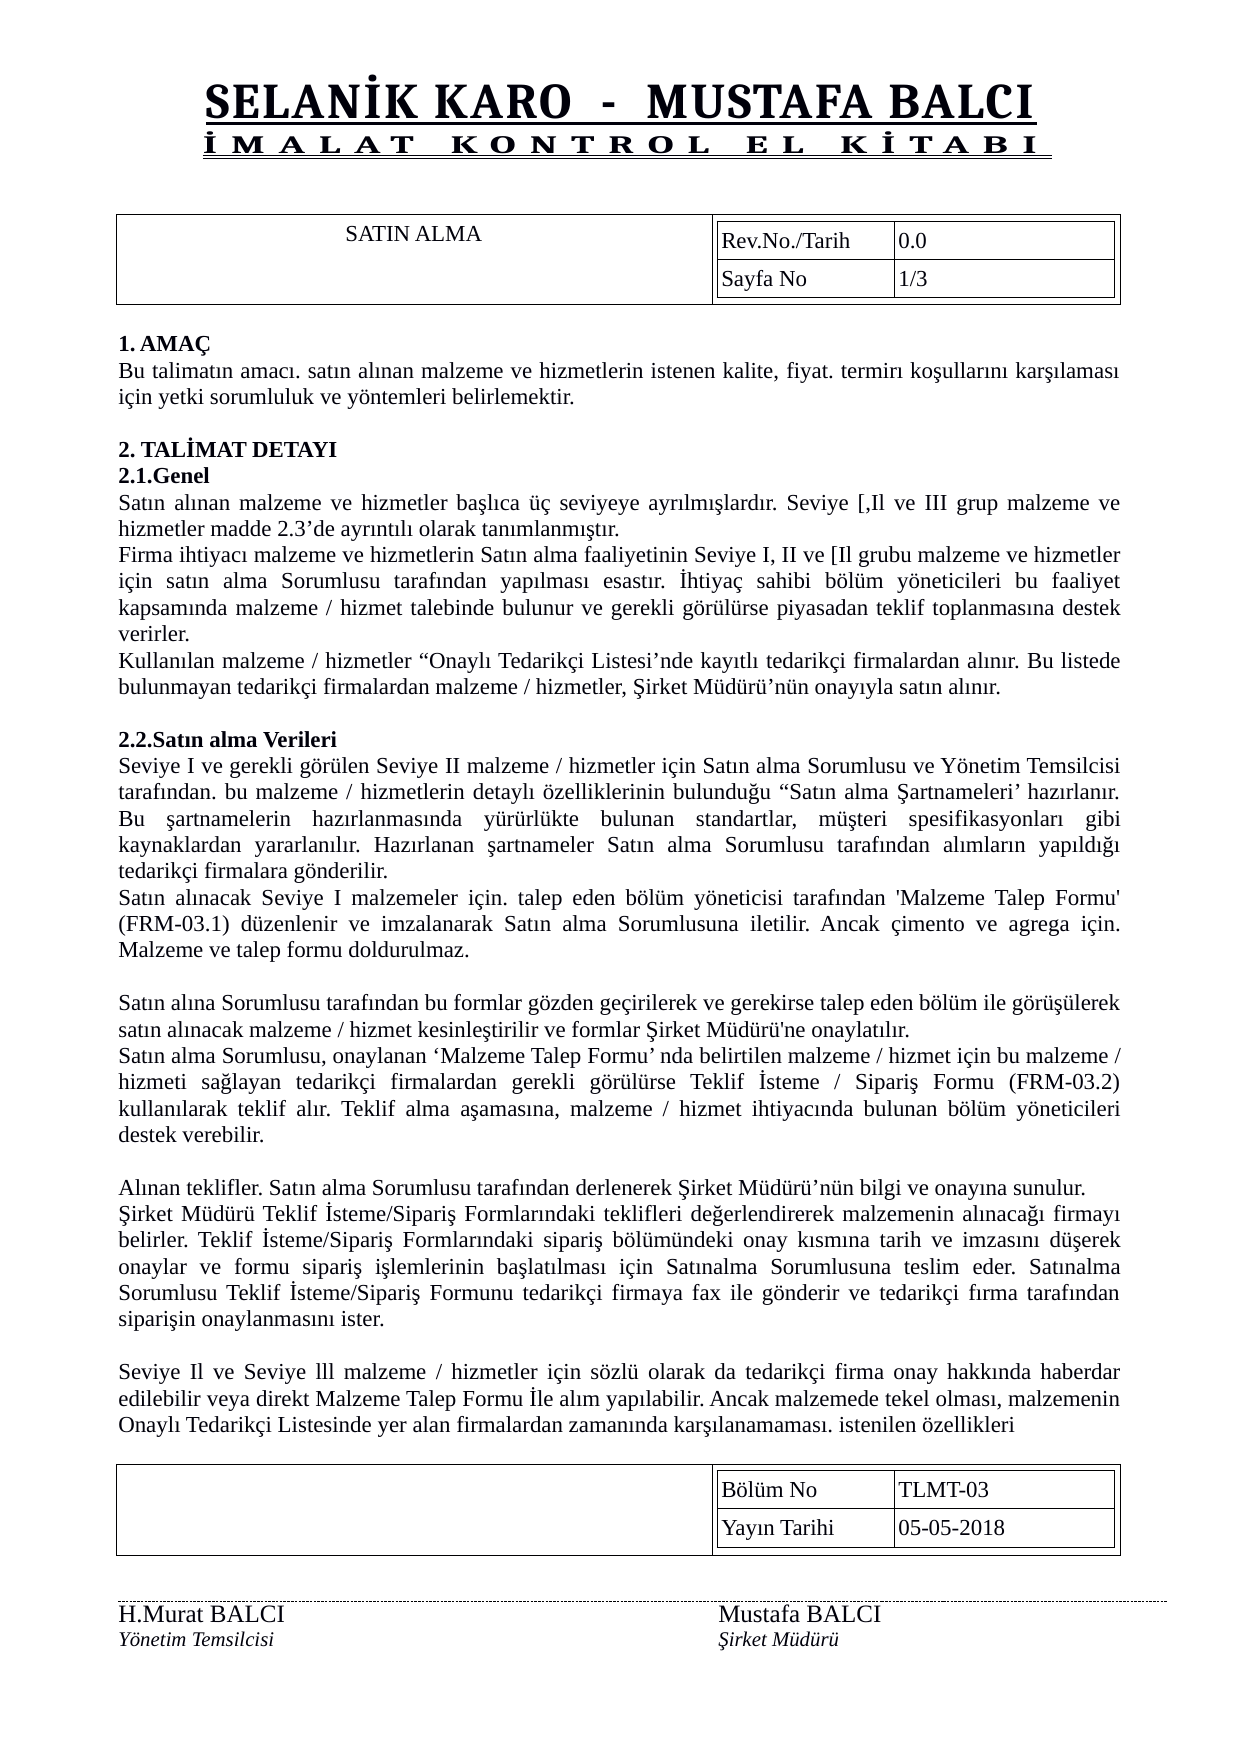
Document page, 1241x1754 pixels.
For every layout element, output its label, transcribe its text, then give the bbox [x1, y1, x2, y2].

table_header TLMT-03 [895, 1471, 1114, 1508]
table_cell Yayın Tarihi [718, 1509, 894, 1547]
text 1. AMAÇ [118, 330, 1122, 357]
table_cell 1/3 [895, 260, 1114, 297]
text 2. TALİMAT DETAYI [118, 436, 1122, 462]
text Kullanılan malzeme / hizmetler “Onaylı Tedarikçi Listesi’nde kayıtlı tedarikçi firmalardan alınır. Bu listede bulunmayan tedarikçi firmalardan malzeme / hizmetler, Şirket Müdürü’nün onayıyla satın alınır. [118, 647, 1122, 699]
table_cell 05-05-2018 [895, 1509, 1114, 1547]
text Satın alma Sorumlusu, onaylanan ‘Malzeme Talep Formu’ nda belirtilen malzeme / hizmet için bu malzeme / hizmeti sağlayan tedarikçi firmalardan gerekli görülürse Teklif İsteme / Sipariş Formu (FRM-03.2) kullanılarak teklif alır. Teklif alma aşamasına, malzeme / hizmet ihtiyacında bulunan bölüm yöneticileri destek verebilir. [118, 1042, 1122, 1147]
text 2.2.Satın alma Verileri [118, 726, 1122, 752]
text Seviye I ve gerekli görülen Seviye II malzeme / hizmetler için Satın alma Sorumlusu ve Yönetim Temsilcisi tarafından. bu malzeme / hizmetlerin detaylı özelliklerinin bulunduğu “Satın alma Şartnameleri’ hazırlanır. Bu şartnamelerin hazırlanmasında yürürlükte bulunan standartlar, müşteri spesifikasyonları gibi kaynaklardan yararlanılır. Hazırlanan şartnameler Satın alma Sorumlusu tarafından alımların yapıldığı tedarikçi firmalara gönderilir. [118, 752, 1122, 884]
table_header [713, 1465, 1120, 1555]
text Satın alına Sorumlusu tarafından bu formlar gözden geçirilerek ve gerekirse talep eden bölüm ile görüşülerek satın alınacak malzeme / hizmet kesinleştirilir ve formlar Şirket Müdürü'ne onaylatılır. [118, 989, 1122, 1042]
text 2.1.Genel [118, 462, 1122, 488]
table_header Bölüm No [718, 1471, 894, 1508]
text Satın alınan malzeme ve hizmetler başlıca üç seviyeye ayrılmışlardır. Seviye [,Il ve III grup malzeme ve hizmetler madde 2.3’de ayrıntılı olarak tanımlanmıştır. [118, 488, 1122, 541]
table_header [713, 215, 1120, 303]
text Seviye Il ve Seviye lll malzeme / hizmetler için sözlü olarak da tedarikçi firma onay hakkında haberdar edilebilir veya direkt Malzeme Talep Formu İle alım yapılabilir. Ancak malzemede tekel olması, malzemenin Onaylı Tedarikçi Listesinde yer alan firmalardan zamanında karşılanamaması. istenilen özellikleri [118, 1358, 1122, 1437]
table_cell Sayfa No [718, 260, 894, 297]
text Şirket Müdürü Teklif İsteme/Sipariş Formlarındaki teklifleri değerlendirerek malzemenin alınacağı firmayı belirler. Teklif İsteme/Sipariş Formlarındaki sipariş bölümündeki onay kısmına tarih ve imzasını düşerek onaylar ve formu sipariş işlemlerinin başlatılması için Satınalma Sorumlusuna teslim eder. Satınalma Sorumlusu Teklif İsteme/Sipariş Formunu tedarikçi firmaya fax ile gönderir ve tedarikçi fırma tarafından siparişin onaylanmasını ister. [118, 1200, 1122, 1332]
text Bu talimatın amacı. satın alınan malzeme ve hizmetlerin istenen kalite, fiyat. termirı koşullarını karşılaması için yetki sorumluluk ve yöntemleri belirlemektir. [118, 357, 1122, 409]
text Satın alınacak Seviye I malzemeler için. talep eden bölüm yöneticisi tarafından 'Malzeme Talep Formu' (FRM-03.1) düzenlenir ve imzalanarak Satın alma Sorumlusuna iletilir. Ancak çimento ve agrega için. Malzeme ve talep formu doldurulmaz. [118, 884, 1122, 963]
table_cell Rev.No./Tarih [718, 222, 894, 259]
table_header [117, 1465, 712, 1555]
table_cell 0.0 [895, 222, 1114, 259]
text Alınan teklifler. Satın alma Sorumlusu tarafından derlenerek Şirket Müdürü’nün bilgi ve onayına sunulur. [118, 1174, 1122, 1200]
table_header SATIN ALMA [117, 215, 712, 303]
text Firma ihtiyacı malzeme ve hizmetlerin Satın alma faaliyetinin Seviye I, II ve [Il grubu malzeme ve hizmetler için satın alma Sorumlusu tarafından yapılması esastır. İhtiyaç sahibi bölüm yöneticileri bu faaliyet kapsamında malzeme / hizmet talebinde bulunur ve gerekli görülürse piyasadan teklif toplanmasına destek verirler. [118, 541, 1122, 647]
